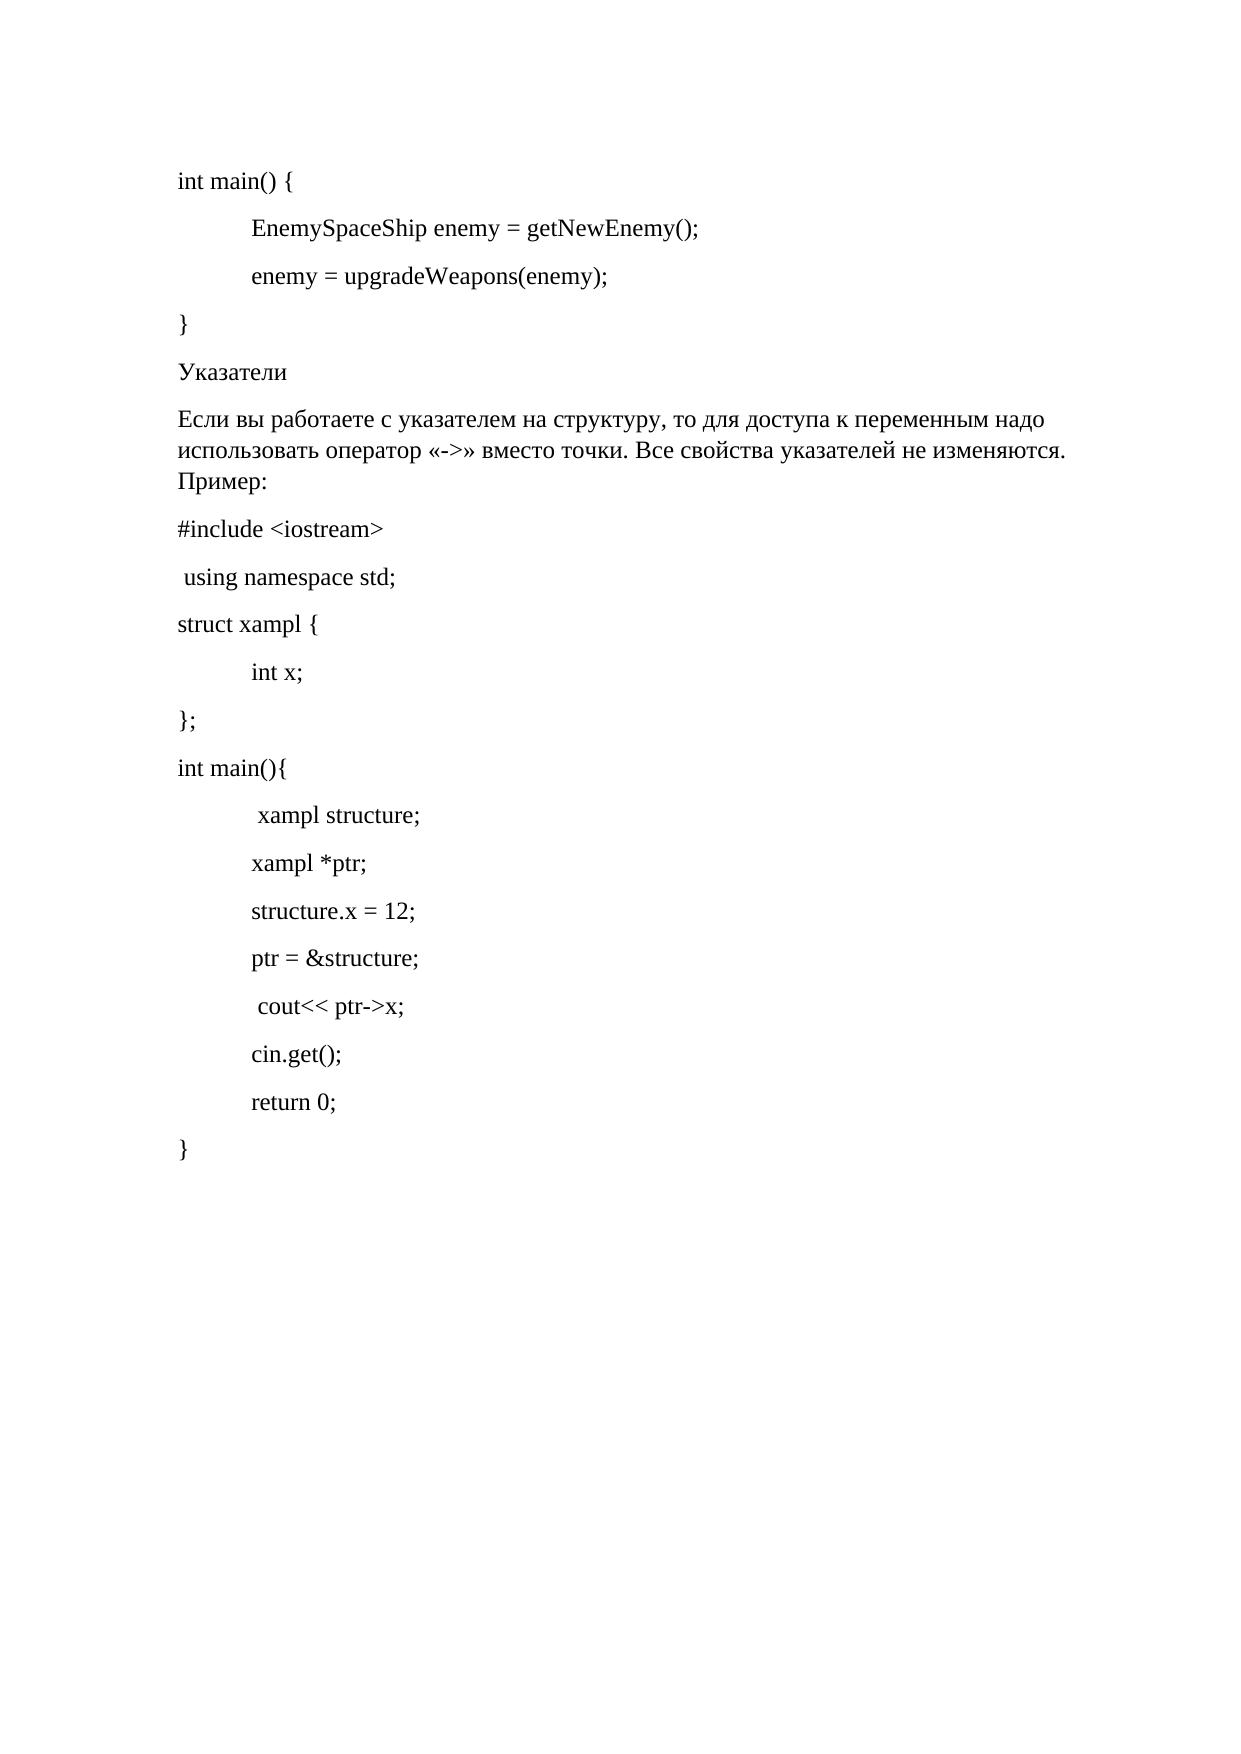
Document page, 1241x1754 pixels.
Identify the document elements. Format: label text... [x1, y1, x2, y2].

text } [177, 1134, 1152, 1163]
text int x; [177, 657, 1152, 686]
text Указатели [177, 357, 1152, 385]
text #include <iostream> [177, 514, 1152, 543]
text return 0; [177, 1087, 1152, 1115]
text enemy = upgradeWeapons(enemy); [177, 261, 1152, 290]
text }; [177, 705, 1152, 734]
text structure.x = 12; [177, 896, 1152, 924]
text struct xampl { [177, 609, 1152, 638]
text using namespace std; [177, 562, 1152, 591]
text ptr = &structure; [177, 943, 1152, 972]
text xampl *ptr; [177, 848, 1152, 877]
text cout<< ptr->x; [177, 991, 1152, 1020]
text cin.get(); [177, 1039, 1152, 1068]
text EnemySpaceShip enemy = getNewEnemy(); [177, 213, 1152, 242]
text xampl structure; [177, 800, 1152, 829]
text Если вы работаете с указателем на структуру, то для доступа к переменным надо использовать оператор «->» вместо точки. Все свойства указателей не изменяются. Пример: [177, 404, 1152, 495]
text int main() { [177, 166, 1152, 194]
text int main(){ [177, 753, 1152, 781]
text } [177, 309, 1152, 338]
